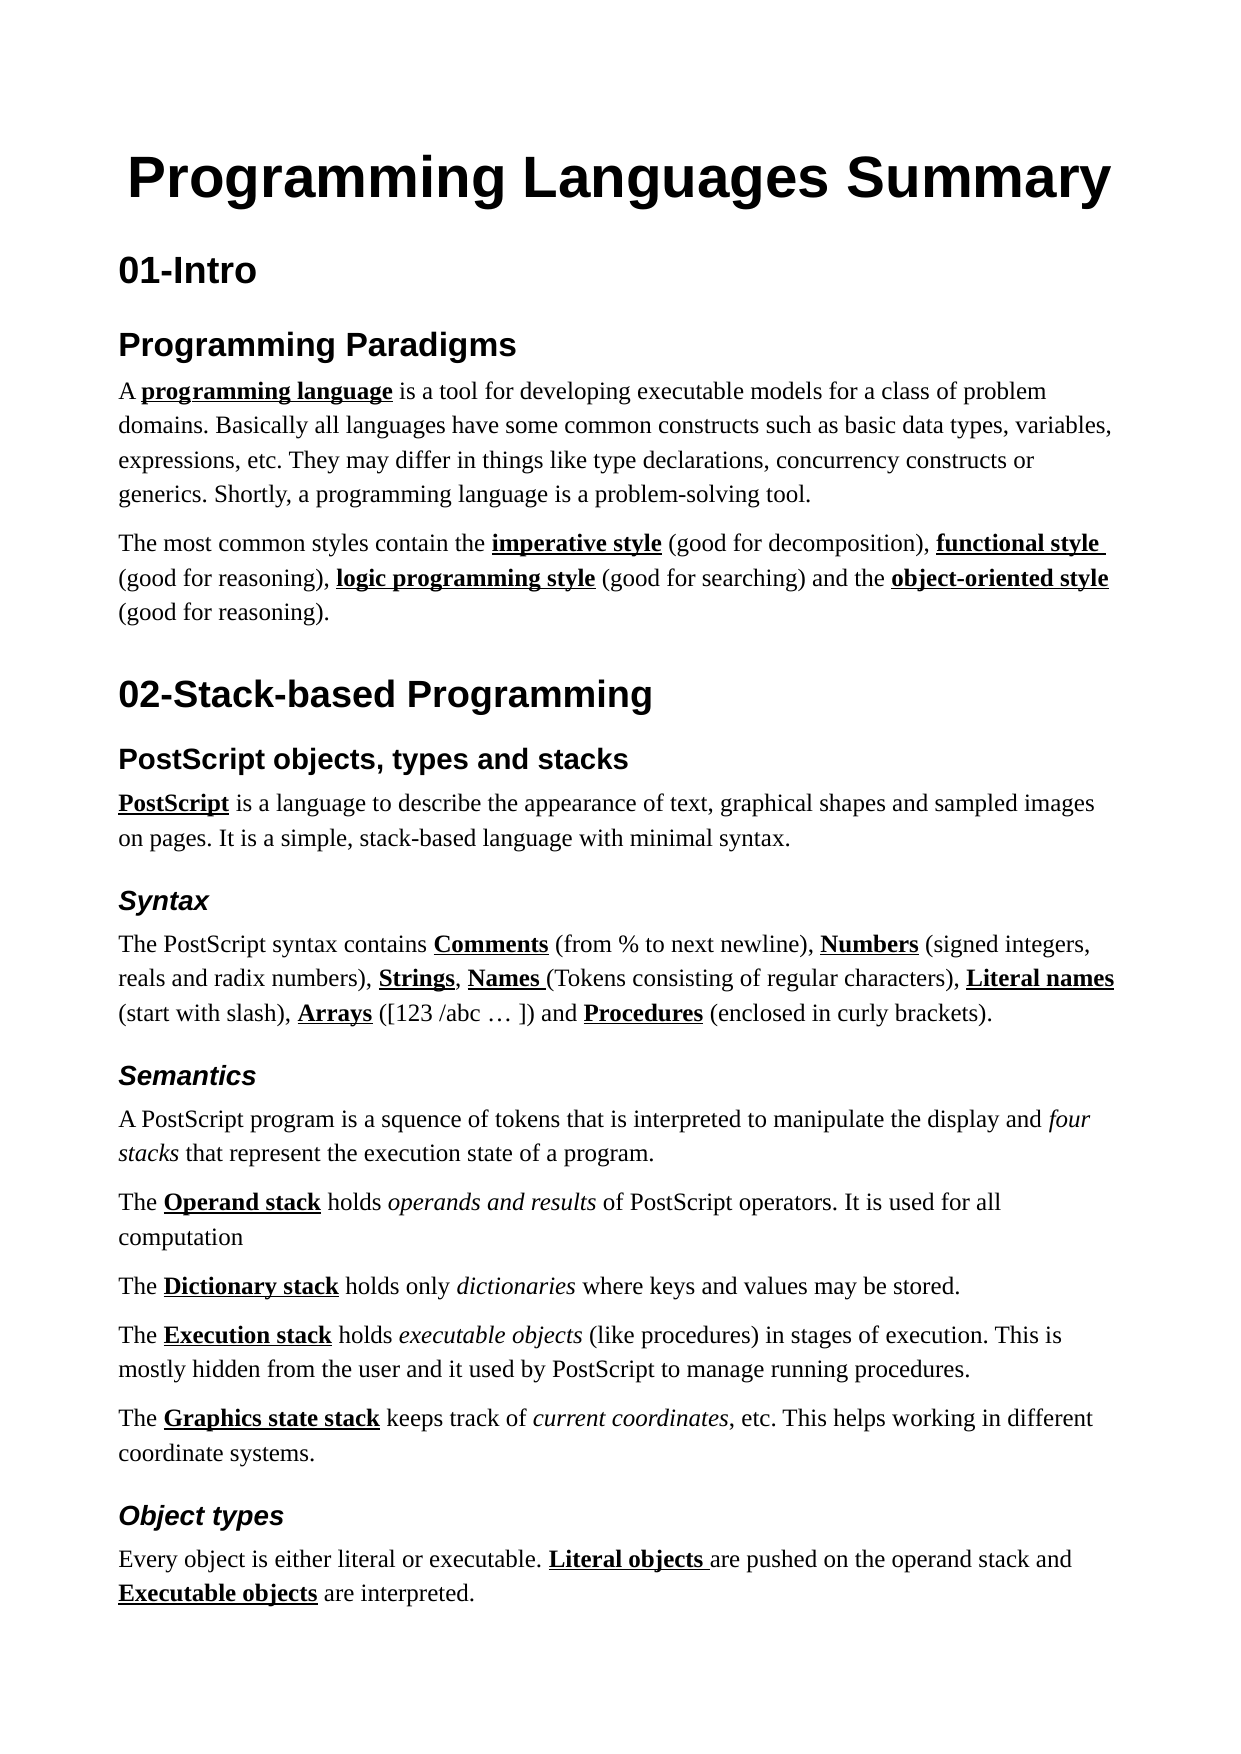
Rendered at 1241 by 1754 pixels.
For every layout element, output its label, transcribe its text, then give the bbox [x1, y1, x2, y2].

subtitle Object types [118, 1499, 1122, 1531]
title Programming Languages Summary [118, 143, 1122, 210]
text The Execution stack holds executable objects (like procedures) in stages of execution. This is mostly hidden from the user and it used by PostScript to manage running procedures. [118, 1320, 1122, 1383]
text A prog ramming language is a tool for developing executable models for a class of problem domains. Basically all languages have some common constructs such as basic data types, variables, expressions, etc. They may differ in things like type declarations, concurrency constructs or generics. Shortly, a programming language is a problem-solving tool. [118, 376, 1122, 508]
text The Dictionary stack holds only dictionaries where keys and values may be stored. [118, 1271, 1122, 1299]
text PostScript is a language to describe the appearance of text, graphical shapes and sampled images on pages. It is a simple, stack-based language with minimal syntax. [118, 788, 1122, 852]
text The most common styles contain the imperative style (good for decomposition), functional style (good for reasoning), logic programming style (good for searching) and the object-oriented style (good for reasoning). [118, 528, 1122, 626]
subtitle Semantics [118, 1059, 1122, 1091]
subtitle Syntax [118, 884, 1122, 916]
subtitle Programming Paradigms [118, 325, 1122, 363]
subtitle PostScript objects, types and stacks [118, 742, 1122, 776]
text The PostScript syntax contains Comments (from % to next newline), Numbers (signed integers, reals and radix numbers), Strings, Names (Tokens consisting of regular characters), Literal names (start with slash), Arrays ([123 /abc … ]) and Procedures (enclosed in curly brackets). [118, 929, 1122, 1026]
text The Graphics state stack keeps track of current coordinates, etc. This helps working in different coordinate systems. [118, 1403, 1122, 1467]
text Every object is either literal or executable. Literal objects are pushed on the operand stack and Executable objects are interpreted. [118, 1544, 1122, 1607]
text A PostScript program is a squence of tokens that is interpreted to manipulate the display and four stacks that represent the execution state of a program. [118, 1104, 1122, 1167]
text The Operand stack holds operands and results of PostScript operators. It is used for all computation [118, 1187, 1122, 1250]
subtitle 01-Intro [118, 248, 1122, 291]
subtitle 02-Stack-based Programming [118, 671, 1122, 715]
